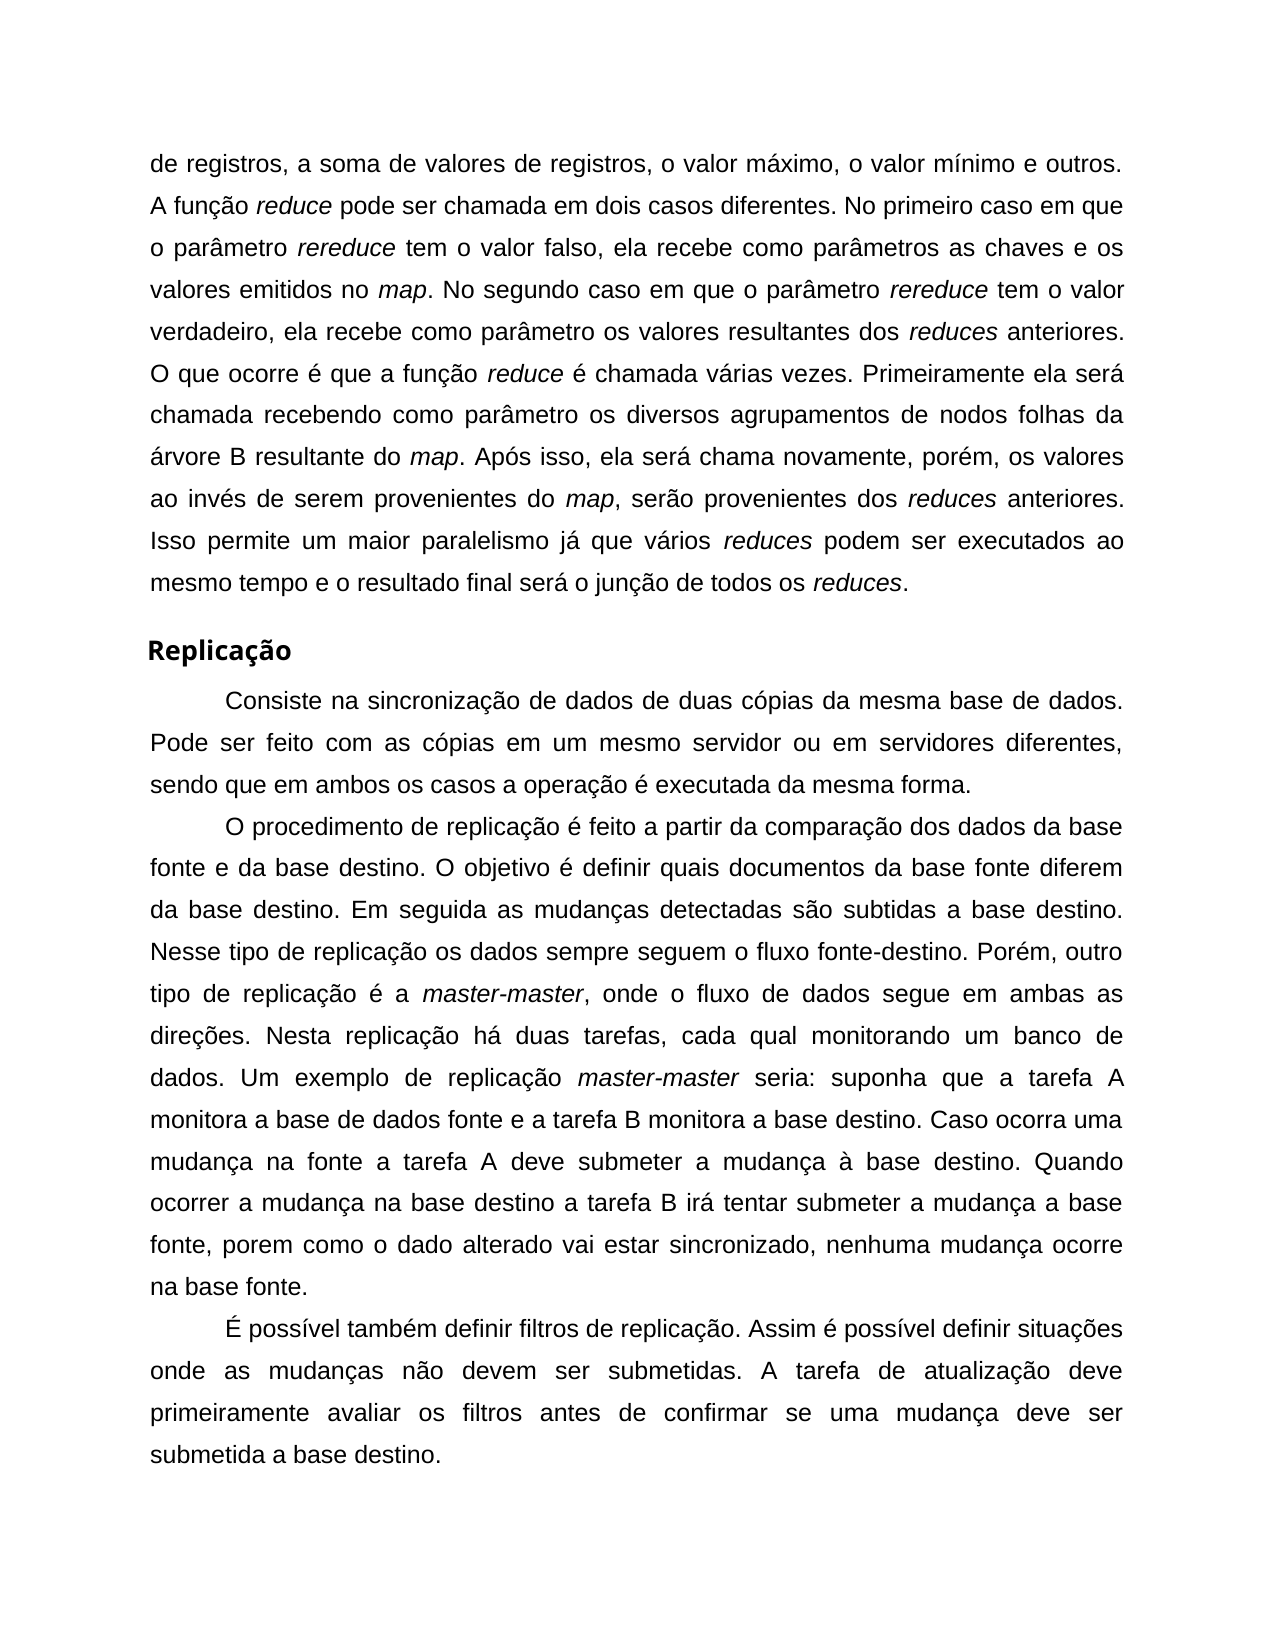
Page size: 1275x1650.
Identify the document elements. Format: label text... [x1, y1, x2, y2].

subtitle Replicação [147, 631, 1125, 668]
text Consiste na sincronização de dados de duas cópias da mesma base de dados. Pode ser feito com as cópias em um mesmo servidor ou em servidores diferentes, sendo que em ambos os casos a operação é executada da mesma forma. [150, 687, 1125, 798]
text O procedimento de replicação é feito a partir da comparação dos dados da base fonte e da base destino. O objetivo é definir quais documentos da base fonte diferem da base destino. Em seguida as mudanças detectadas são subtidas a base destino. Nesse tipo de replicação os dados sempre seguem o fluxo fonte-destino. Porém, outro tipo de replicação é a master-master, onde o fluxo de dados segue em ambas as direções. Nesta replicação há duas tarefas, cada qual monitorando um banco de dados. Um exemplo de replicação master-master seria: suponha que a tarefa A monitora a base de dados fonte e a tarefa B monitora a base destino. Caso ocorra uma mudança na fonte a tarefa A deve submeter a mudança à base destino. Quando ocorrer a mudança na base destino a tarefa B irá tentar submeter a mudança a base fonte, porem como o dado alterado vai estar sincronizado, nenhuma mudança ocorre na base fonte. [150, 812, 1125, 1301]
text É possível também definir filtros de replicação. Assim é possível definir situações onde as mudanças não devem ser submetidas. A tarefa de atualização deve primeiramente avaliar os filtros antes de confirmar se uma mudança deve ser submetida a base destino. [150, 1315, 1125, 1468]
text de registros, a soma de valores de registros, o valor máximo, o valor mínimo e outros. A função reduce pode ser chamada em dois casos diferentes. No primeiro caso em que o parâmetro rereduce tem o valor falso, ela recebe como parâmetros as chaves e os valores emitidos no map. No segundo caso em que o parâmetro rereduce tem o valor verdadeiro, ela recebe como parâmetro os valores resultantes dos reduces anteriores. O que ocorre é que a função reduce é chamada várias vezes. Primeiramente ela será chamada recebendo como parâmetro os diversos agrupamentos de nodos folhas da árvore B resultante do map. Após isso, ela será chama novamente, porém, os valores ao invés de serem provenientes do map, serão provenientes dos reduces anteriores. Isso permite um maior paralelismo já que vários reduces podem ser executados ao mesmo tempo e o resultado final será o junção de todos os reduces. [150, 150, 1125, 597]
